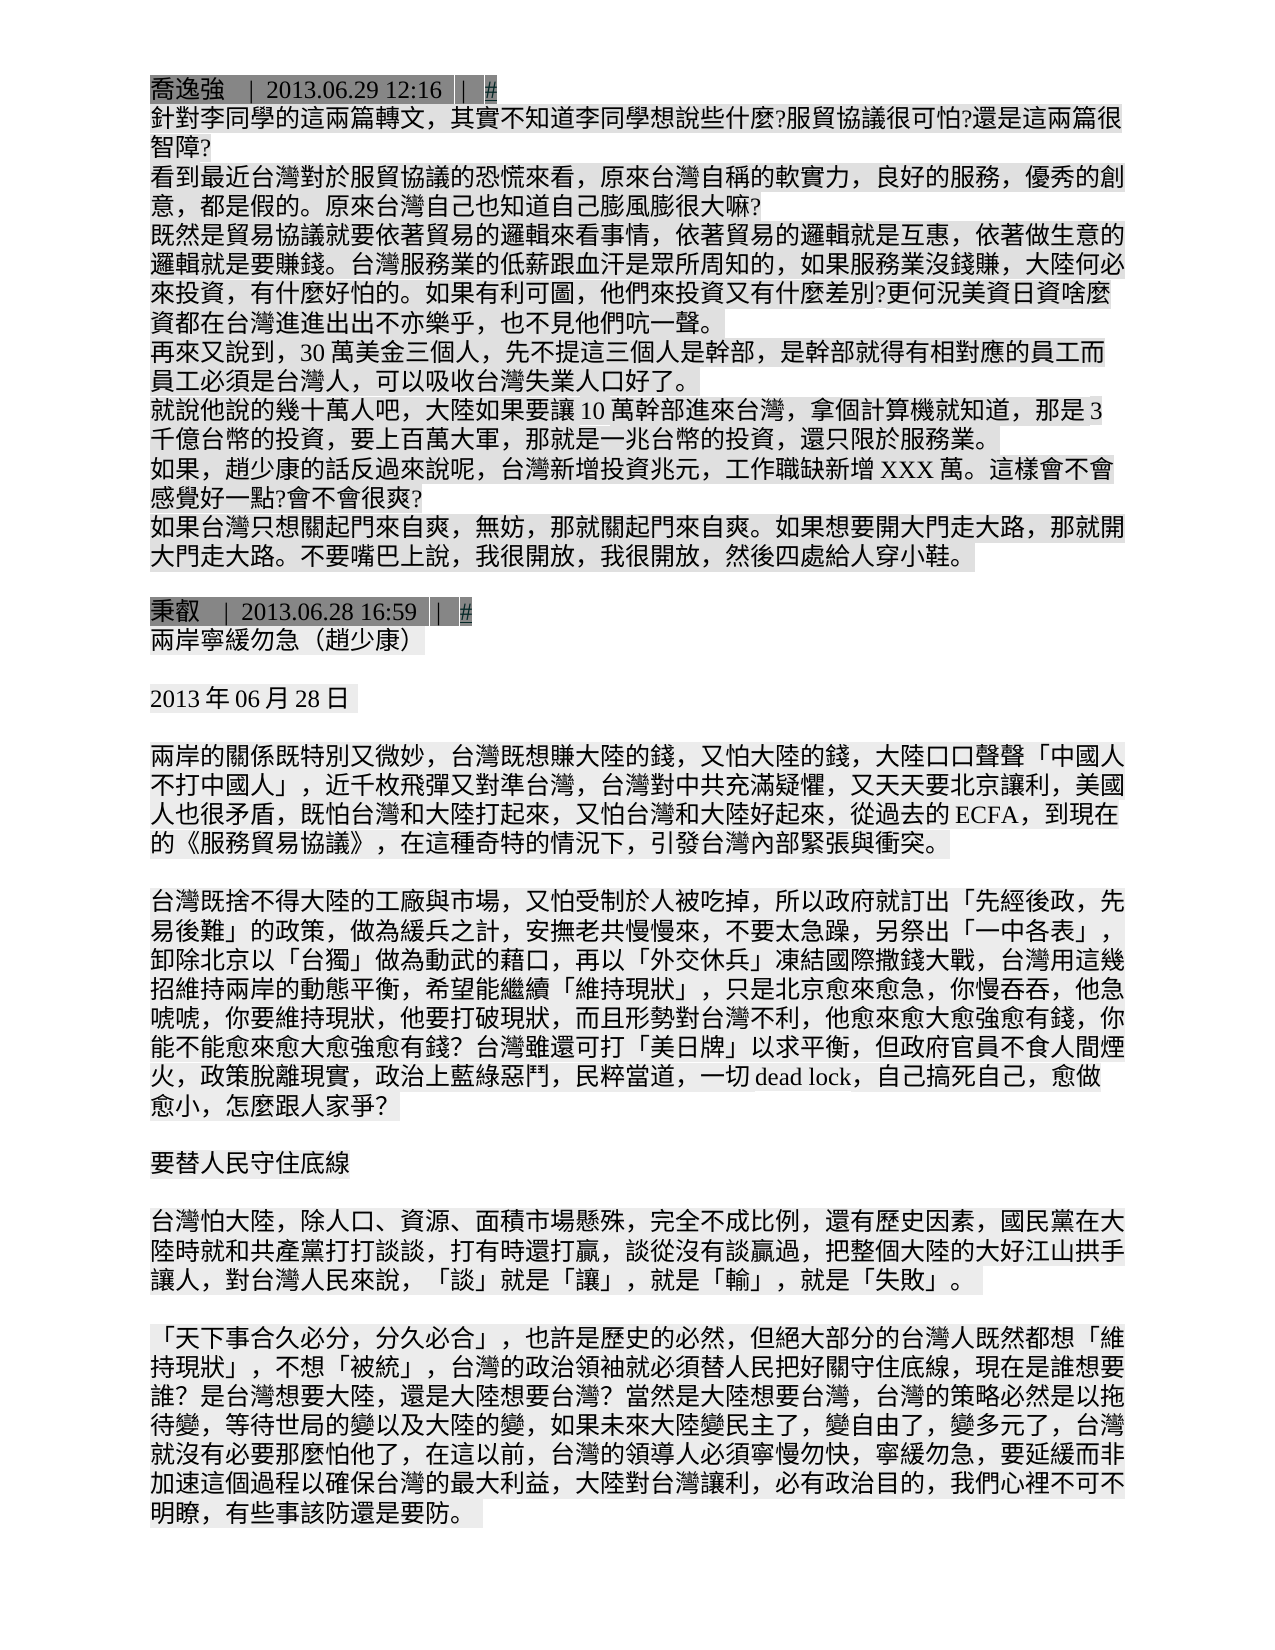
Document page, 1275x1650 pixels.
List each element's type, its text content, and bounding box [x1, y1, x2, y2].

text 喬逸強 | 2013.06.29 12:16 | # [150, 75, 1125, 104]
text 兩岸寧緩勿急（趙少康） 2013年06月28日 兩岸的關係既特別又微妙，台灣既想賺大陸的錢，又怕大陸的錢，大陸口口聲聲「中國人不打中國人」，近千枚飛彈又對準台灣，台灣對中共充滿疑懼，又天天要北京讓利，美國人也很矛盾，既怕台灣和大陸打起來，又怕台灣和大陸好起來，從過去的ECFA，到現在的《服務貿易協議》，在這種奇特的情況下，引發台灣內部緊張與衝突。 台灣既捨不得大陸的工廠與市場，又怕受制於人被吃掉，所以政府就訂出「先經後政，先易後難」的政策，做為緩兵之計，安撫老共慢慢來，不要太急躁，另祭出「一中各表」，卸除北京以「台獨」做為動武的藉口，再以「外交休兵」凍結國際撒錢大戰，台灣用這幾招維持兩岸的動態平衡，希望能繼續「維持現狀」，只是北京愈來愈急，你慢吞吞，他急唬唬，你要維持現狀，他要打破現狀，而且形勢對台灣不利，他愈來愈大愈強愈有錢，你能不能愈來愈大愈強愈有錢？台灣雖還可打「美日牌」以求平衡，但政府官員不食人間煙火，政策脫離現實，政治上藍綠惡鬥，民粹當道，一切dead lock，自己搞死自己，愈做愈小，怎麼跟人家爭？ 要替人民守住底線 台灣怕大陸，除人口、資源、面積市場懸殊，完全不成比例，還有歷史因素，國民黨在大陸時就和共產黨打打談談，打有時還打贏，談從沒有談贏過，把整個大陸的大好江山拱手讓人，對台灣人民來說，「談」就是「讓」，就是「輸」，就是「失敗」。 「天下事合久必分，分久必合」，也許是歷史的必然，但絕大部分的台灣人既然都想「維持現狀」，不想「被統」，台灣的政治領袖就必須替人民把好關守住底線，現在是誰想要誰？是台灣想要大陸，還是大陸想要台灣？當然是大陸想要台灣，台灣的策略必然是以拖待變，等待世局的變以及大陸的變，如果未來大陸變民主了，變自由了，變多元了，台灣就沒有必要那麼怕他了，在這以前，台灣的領導人必須寧慢勿快，寧緩勿急，要延緩而非加速這個過程以確保台灣的最大利益，大陸對台灣讓利，必有政治目的，我們心裡不可不明瞭，有些事該防還是要防。 [150, 626, 1125, 1557]
text 針對李同學的這兩篇轉文，其實不知道李同學想說些什麼?服貿協議很可怕?還是這兩篇很智障? 看到最近台灣對於服貿協議的恐慌來看，原來台灣自稱的軟實力，良好的服務，優秀的創意，都是假的。原來台灣自己也知道自己膨風膨很大嘛? 既然是貿易協議就要依著貿易的邏輯來看事情，依著貿易的邏輯就是互惠，依著做生意的邏輯就是要賺錢。台灣服務業的低薪跟血汗是眾所周知的，如果服務業沒錢賺，大陸何必來投資，有什麼好怕的。如果有利可圖，他們來投資又有什麼差別?更何況美資日資啥麼資都在台灣進進出出不亦樂乎，也不見他們吭一聲。 再來又說到，30萬美金三個人，先不提這三個人是幹部，是幹部就得有相對應的員工而員工必須是台灣人，可以吸收台灣失業人口好了。 就說他說的幾十萬人吧，大陸如果要讓10萬幹部進來台灣，拿個計算機就知道，那是3千億台幣的投資，要上百萬大軍，那就是一兆台幣的投資，還只限於服務業。 如果，趙少康的話反過來說呢，台灣新增投資兆元，工作職缺新增XXX萬。這樣會不會感覺好一點?會不會很爽? 如果台灣只想關起門來自爽，無妨，那就關起門來自爽。如果想要開大門走大路，那就開大門走大路。不要嘴巴上說，我很開放，我很開放，然後四處給人穿小鞋。 [150, 104, 1125, 572]
text 秉叡 | 2013.06.28 16:59 | # [150, 597, 1125, 626]
